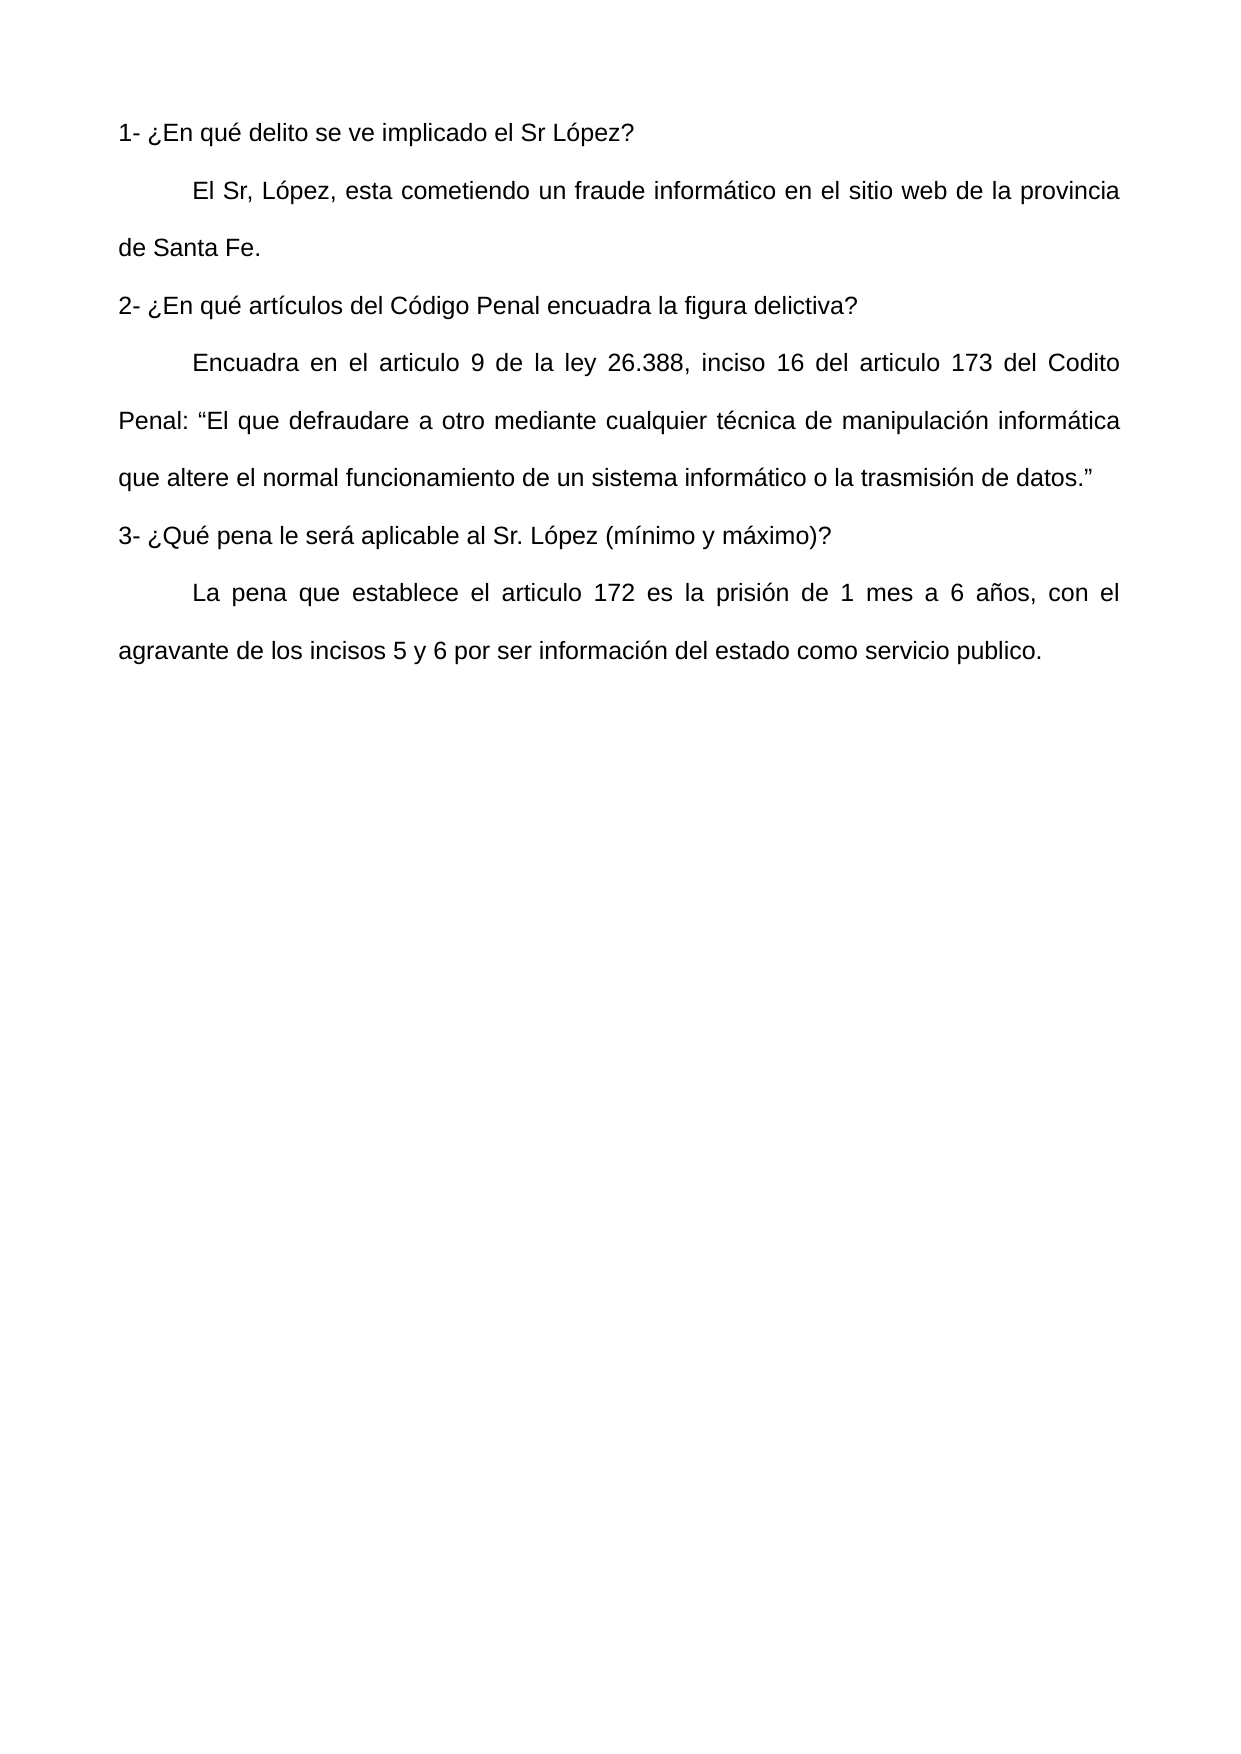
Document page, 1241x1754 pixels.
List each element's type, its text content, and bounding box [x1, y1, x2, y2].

text 2- ¿En qué artículos del Código Penal encuadra la figura delictiva? [118, 291, 1122, 319]
text 3- ¿Qué pena le será aplicable al Sr. López (mínimo y máximo)? [118, 521, 1122, 549]
text Encuadra en el articulo 9 de la ley 26.388, inciso 16 del articulo 173 del Codito Penal: “El que defraudare a otro mediante cualquier técnica de manipulación informática que altere el normal funcionamiento de un sistema informático o la trasmisión de datos.” [118, 348, 1122, 492]
text La pena que establece el articulo 172 es la prisión de 1 mes a 6 años, con el agravante de los incisos 5 y 6 por ser información del estado como servicio publico. [118, 578, 1122, 664]
text 1- ¿En qué delito se ve implicado el Sr López? [118, 118, 1122, 147]
text El Sr, López, esta cometiendo un fraude informático en el sitio web de la provincia de Santa Fe. [118, 176, 1122, 262]
